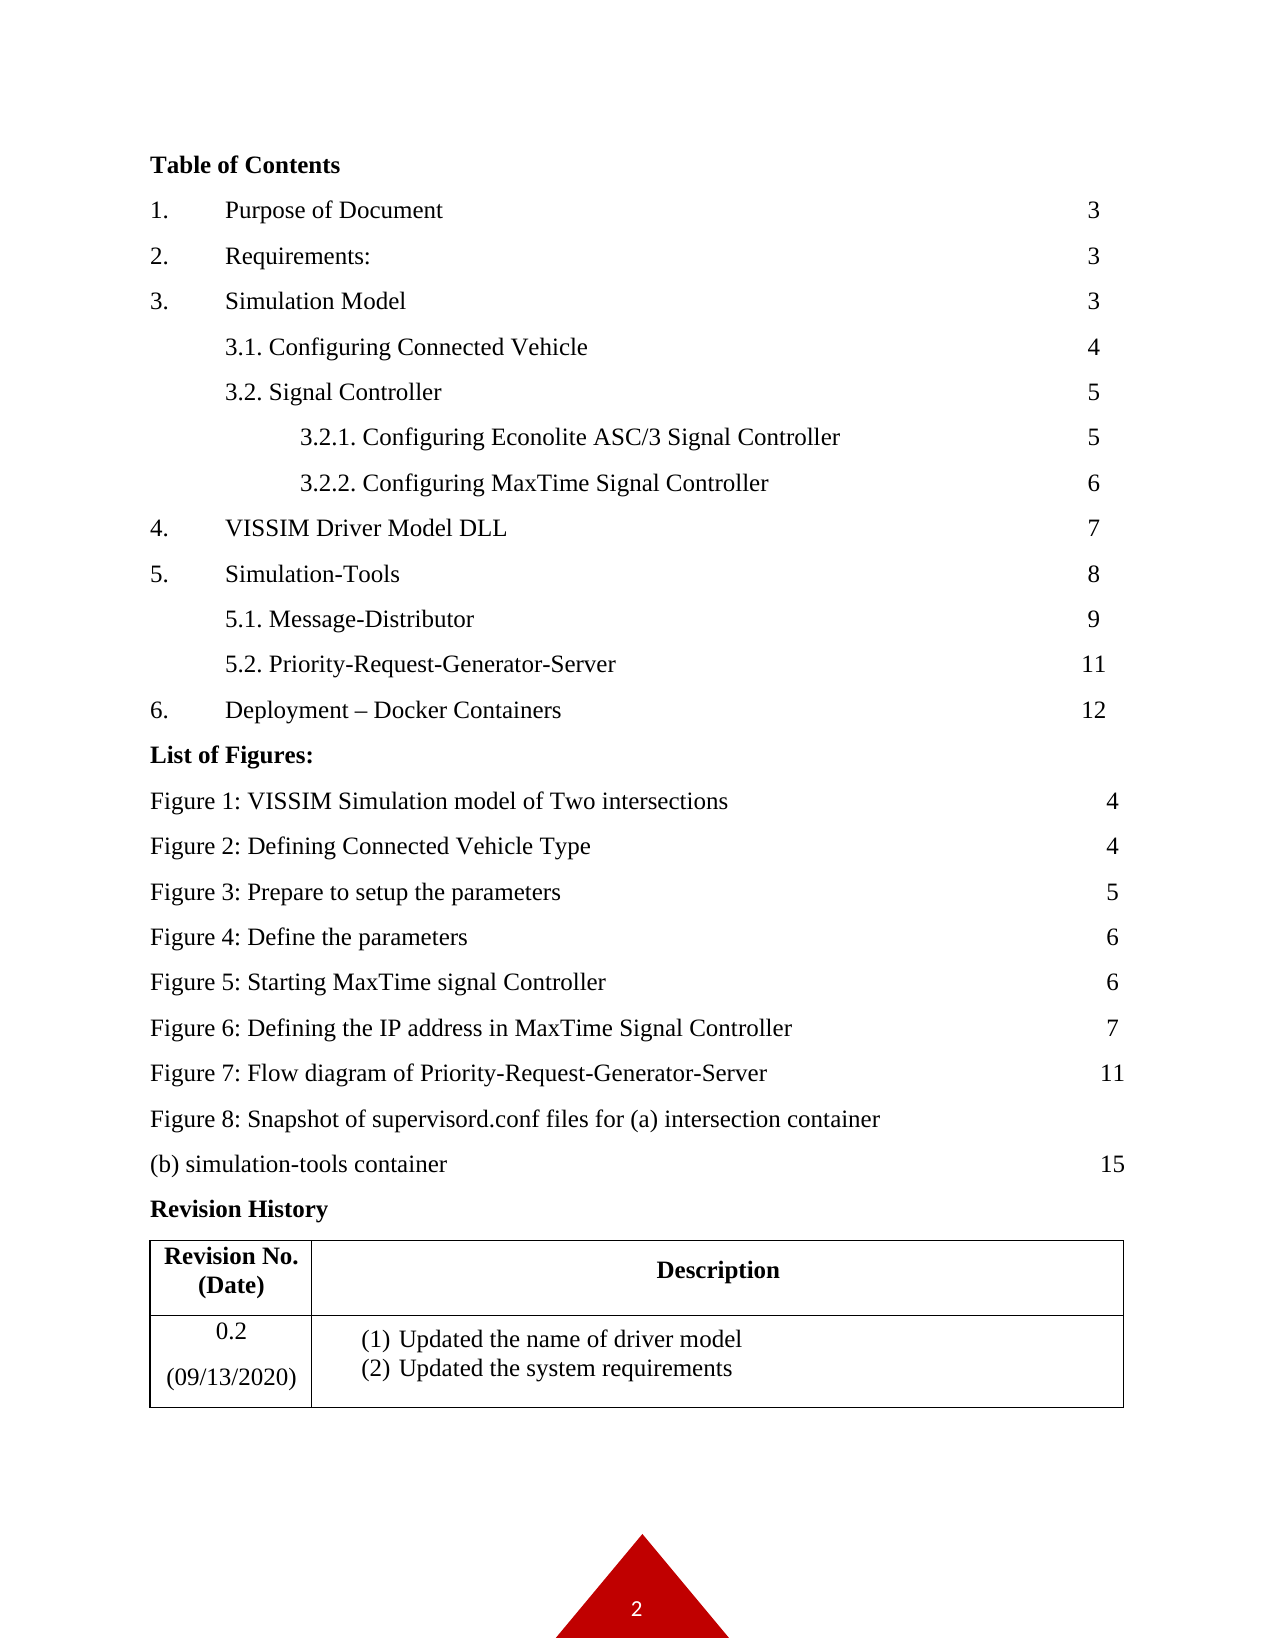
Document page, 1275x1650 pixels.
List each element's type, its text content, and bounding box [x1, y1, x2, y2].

text 3. Simulation Model 3 [150, 286, 1125, 315]
text Figure 2: Defining Connected Vehicle Type 4 [150, 831, 1125, 860]
text 3.2.2. Configuring MaxTime Signal Controller 6 [225, 468, 1125, 497]
table_header Description [312, 1241, 1123, 1315]
text Figure 6: Defining the IP address in MaxTime Signal Controller 7 [150, 1013, 1125, 1042]
text Figure 3: Prepare to setup the parameters 5 [150, 877, 1125, 905]
table_cell Updated the name of driver model Updated the system requirements [312, 1316, 1123, 1407]
table_header Revision No. (Date) [151, 1241, 311, 1315]
text 5.2. Priority-Request-Generator-Server 11 [150, 649, 1125, 678]
text List of Figures: [150, 740, 1125, 769]
text Figure 5: Starting MaxTime signal Controller 6 [150, 967, 1125, 996]
table_cell 0.2 (09/13/2020) [151, 1316, 311, 1407]
text Figure 1: VISSIM Simulation model of Two intersections 4 [150, 786, 1125, 814]
text 4. VISSIM Driver Model DLL 7 [150, 513, 1125, 542]
text Table of Contents [150, 150, 1125, 179]
text Figure 8: Snapshot of supervisord.conf files for (a) intersection container [150, 1104, 1125, 1132]
text 5. Simulation-Tools 8 [150, 559, 1125, 587]
text 2. Requirements: 3 [150, 241, 1125, 269]
text 3.1. Configuring Connected Vehicle 4 [150, 332, 1125, 360]
text 6. Deployment – Docker Containers 12 [150, 695, 1125, 724]
text (b) simulation-tools container 15 [150, 1149, 1125, 1178]
text 3.2.1. Configuring Econolite ASC/3 Signal Controller 5 [225, 422, 1125, 451]
text 5.1. Message-Distributor 9 [150, 604, 1125, 633]
text Figure 7: Flow diagram of Priority-Request-Generator-Server 11 [150, 1058, 1125, 1087]
text 1. Purpose of Document 3 [150, 195, 1125, 224]
text Revision History [150, 1194, 1125, 1223]
text Figure 4: Define the parameters 6 [150, 922, 1125, 951]
text 3.2. Signal Controller 5 [150, 377, 1125, 406]
